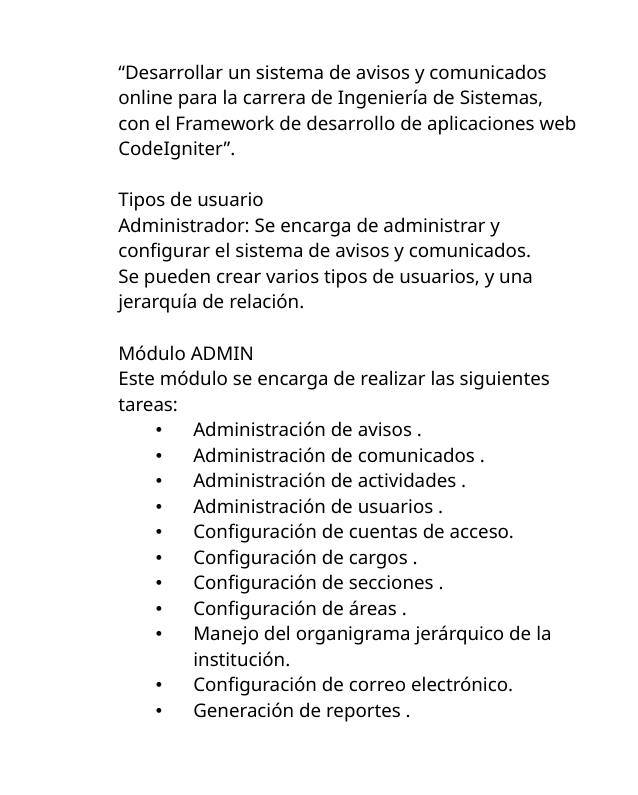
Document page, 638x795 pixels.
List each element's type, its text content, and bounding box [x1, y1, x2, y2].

list Administración de avisos . [156, 416, 579, 442]
text Se pueden crear varios tipos de usuarios, y una jerarquía de relación. [118, 263, 579, 314]
list Configuración de áreas . [156, 595, 579, 621]
list Administración de actividades . [156, 467, 579, 493]
text Módulo ADMIN [118, 340, 579, 365]
list Administración de comunicados . [156, 442, 579, 467]
list Configuración de correo electrónico. [156, 672, 579, 697]
list Administración de usuarios . [156, 493, 579, 518]
list Manejo del organigrama jerárquico de la institución. [156, 621, 579, 672]
text Administrador: Se encarga de administrar y configurar el sistema de avisos y comunicados. [118, 212, 579, 263]
list Configuración de cuentas de acceso. [156, 518, 579, 544]
list Configuración de cargos . [156, 544, 579, 569]
text “Desarrollar un sistema de avisos y comunicados online para la carrera de Ingeniería de Sistemas, con el Framework de desarrollo de aplicaciones web CodeIgniter”. [118, 59, 579, 161]
text Tipos de usuario [118, 187, 579, 212]
list Configuración de secciones . [156, 569, 579, 595]
text Este módulo se encarga de realizar las siguientes tareas: [118, 365, 579, 416]
list Generación de reportes . [156, 697, 579, 723]
